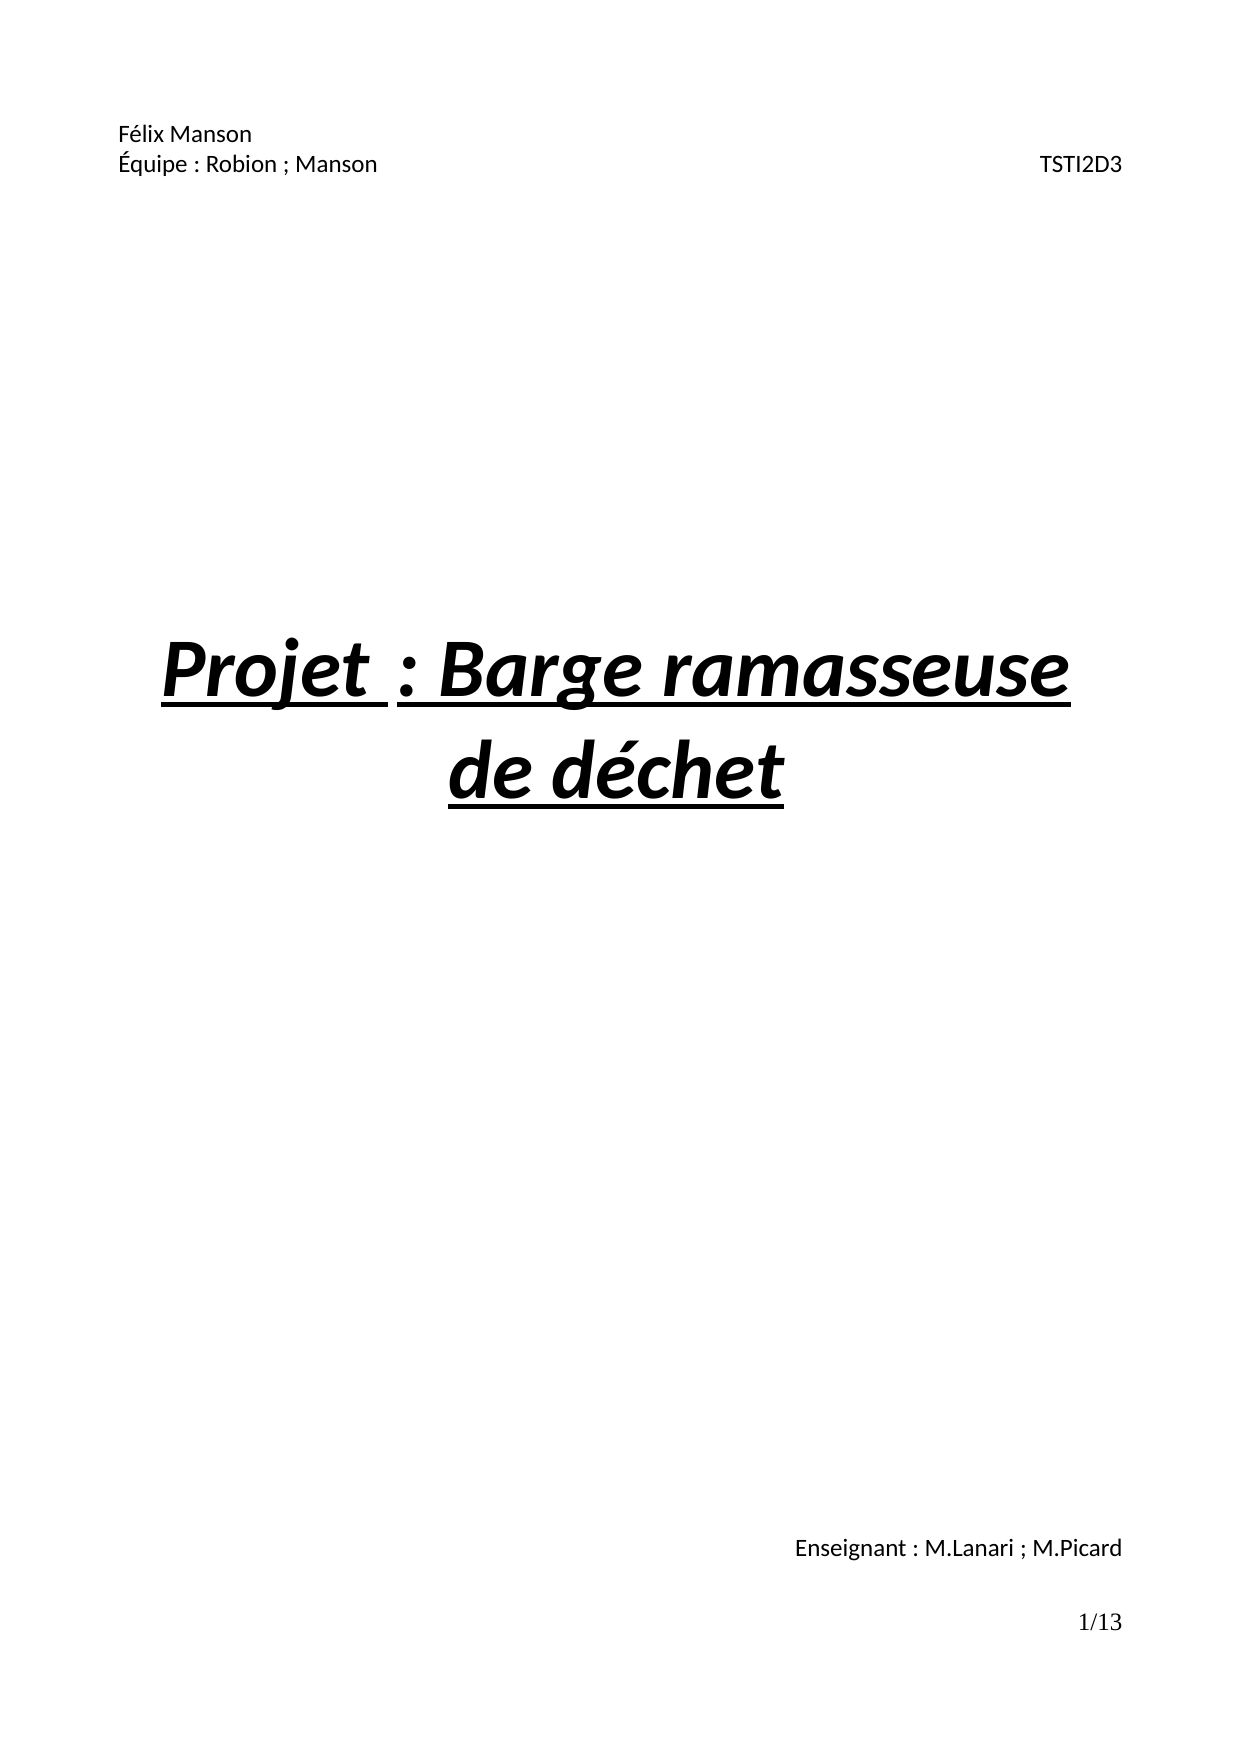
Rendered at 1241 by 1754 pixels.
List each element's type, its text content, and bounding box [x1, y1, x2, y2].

text Projet : Barge ramasseuse de déchet [118, 616, 1122, 819]
text Enseignant : M.Lanari ; M.Picard [118, 1532, 1122, 1562]
